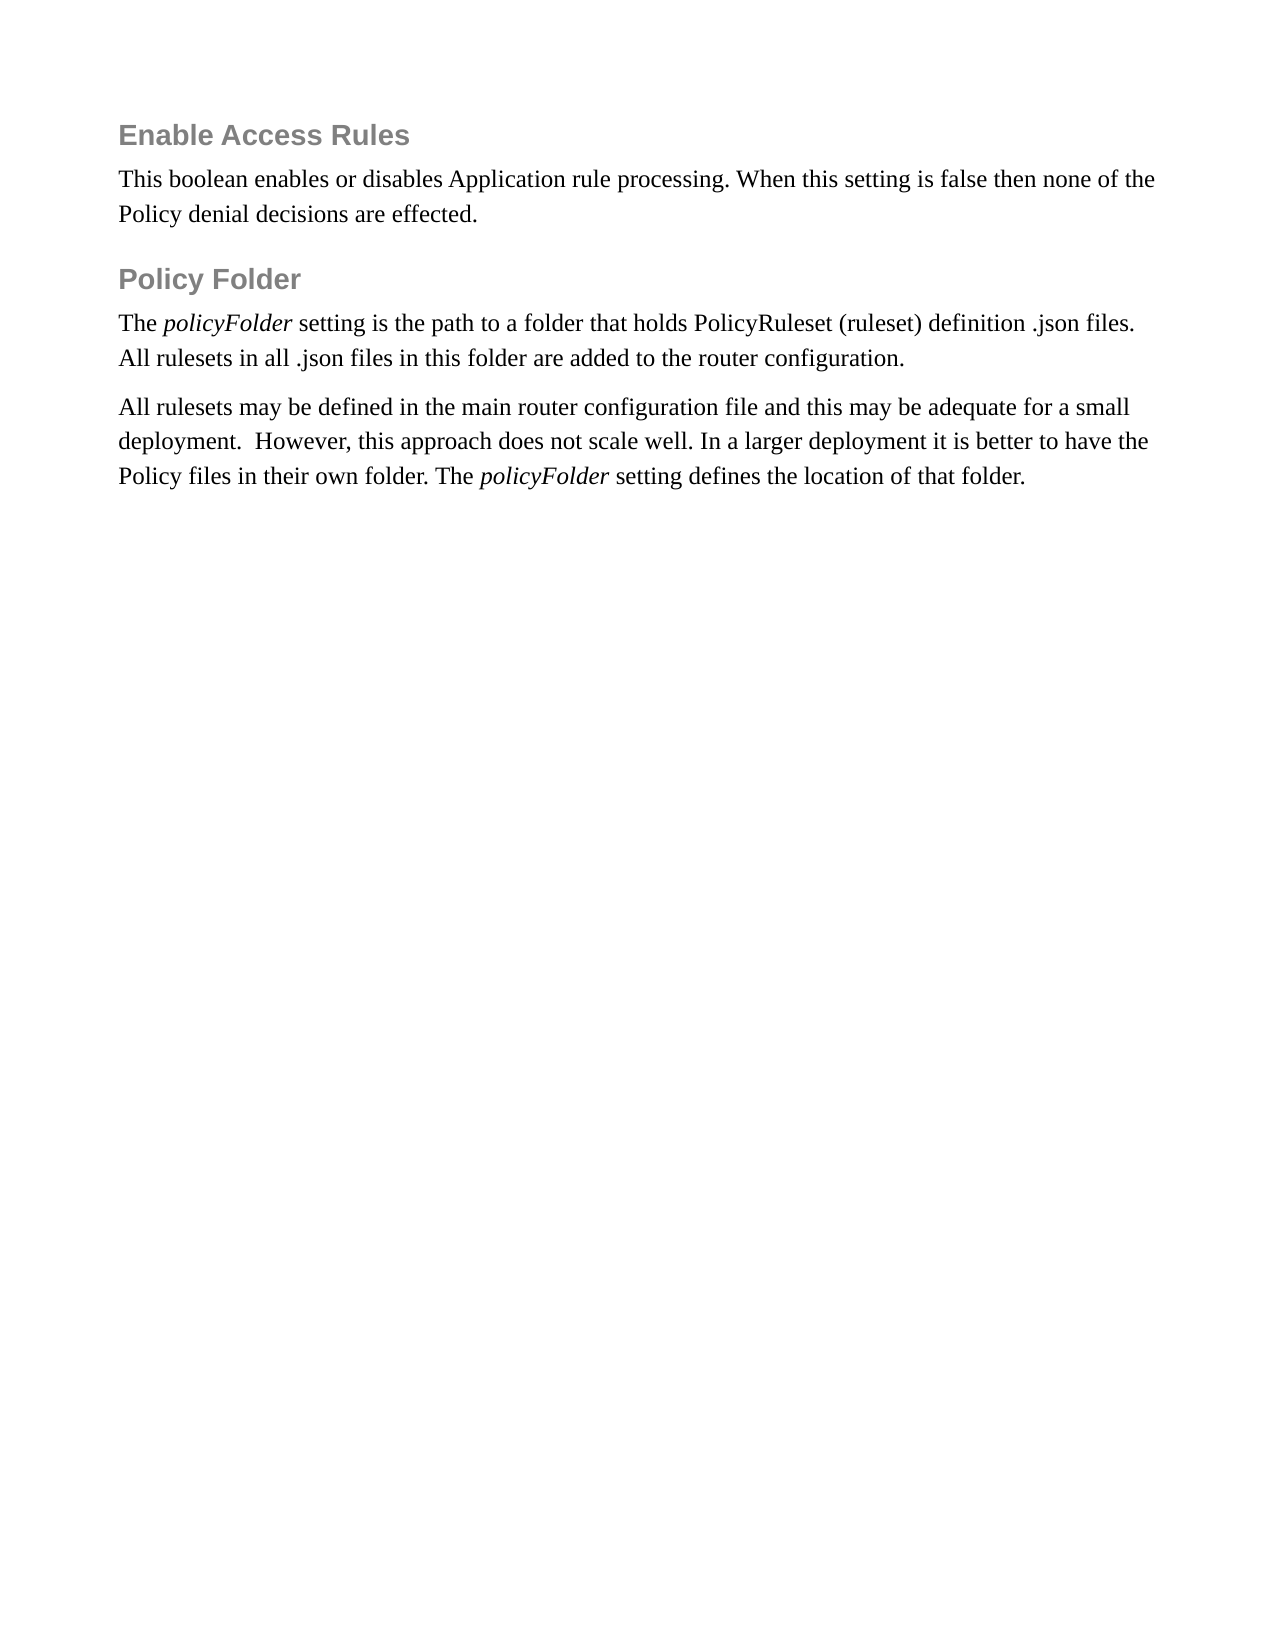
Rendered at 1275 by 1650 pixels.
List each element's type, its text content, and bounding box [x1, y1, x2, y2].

subtitle Enable Access Rules [118, 118, 1157, 152]
text The policyFolder setting is the path to a folder that holds PolicyRuleset (ruleset) definition .json files. All rulesets in all .json files in this folder are added to the router configuration. [118, 308, 1157, 372]
text This boolean enables or disables Application rule processing. When this setting is false then none of the Policy denial decisions are effected. [118, 164, 1157, 227]
text All rulesets may be defined in the main router configuration file and this may be adequate for a small deployment. However, this approach does not scale well. In a larger deployment it is better to have the Policy files in their own folder. The policyFolder setting defines the location of that folder. [118, 392, 1157, 489]
subtitle Policy Folder [118, 262, 1157, 296]
